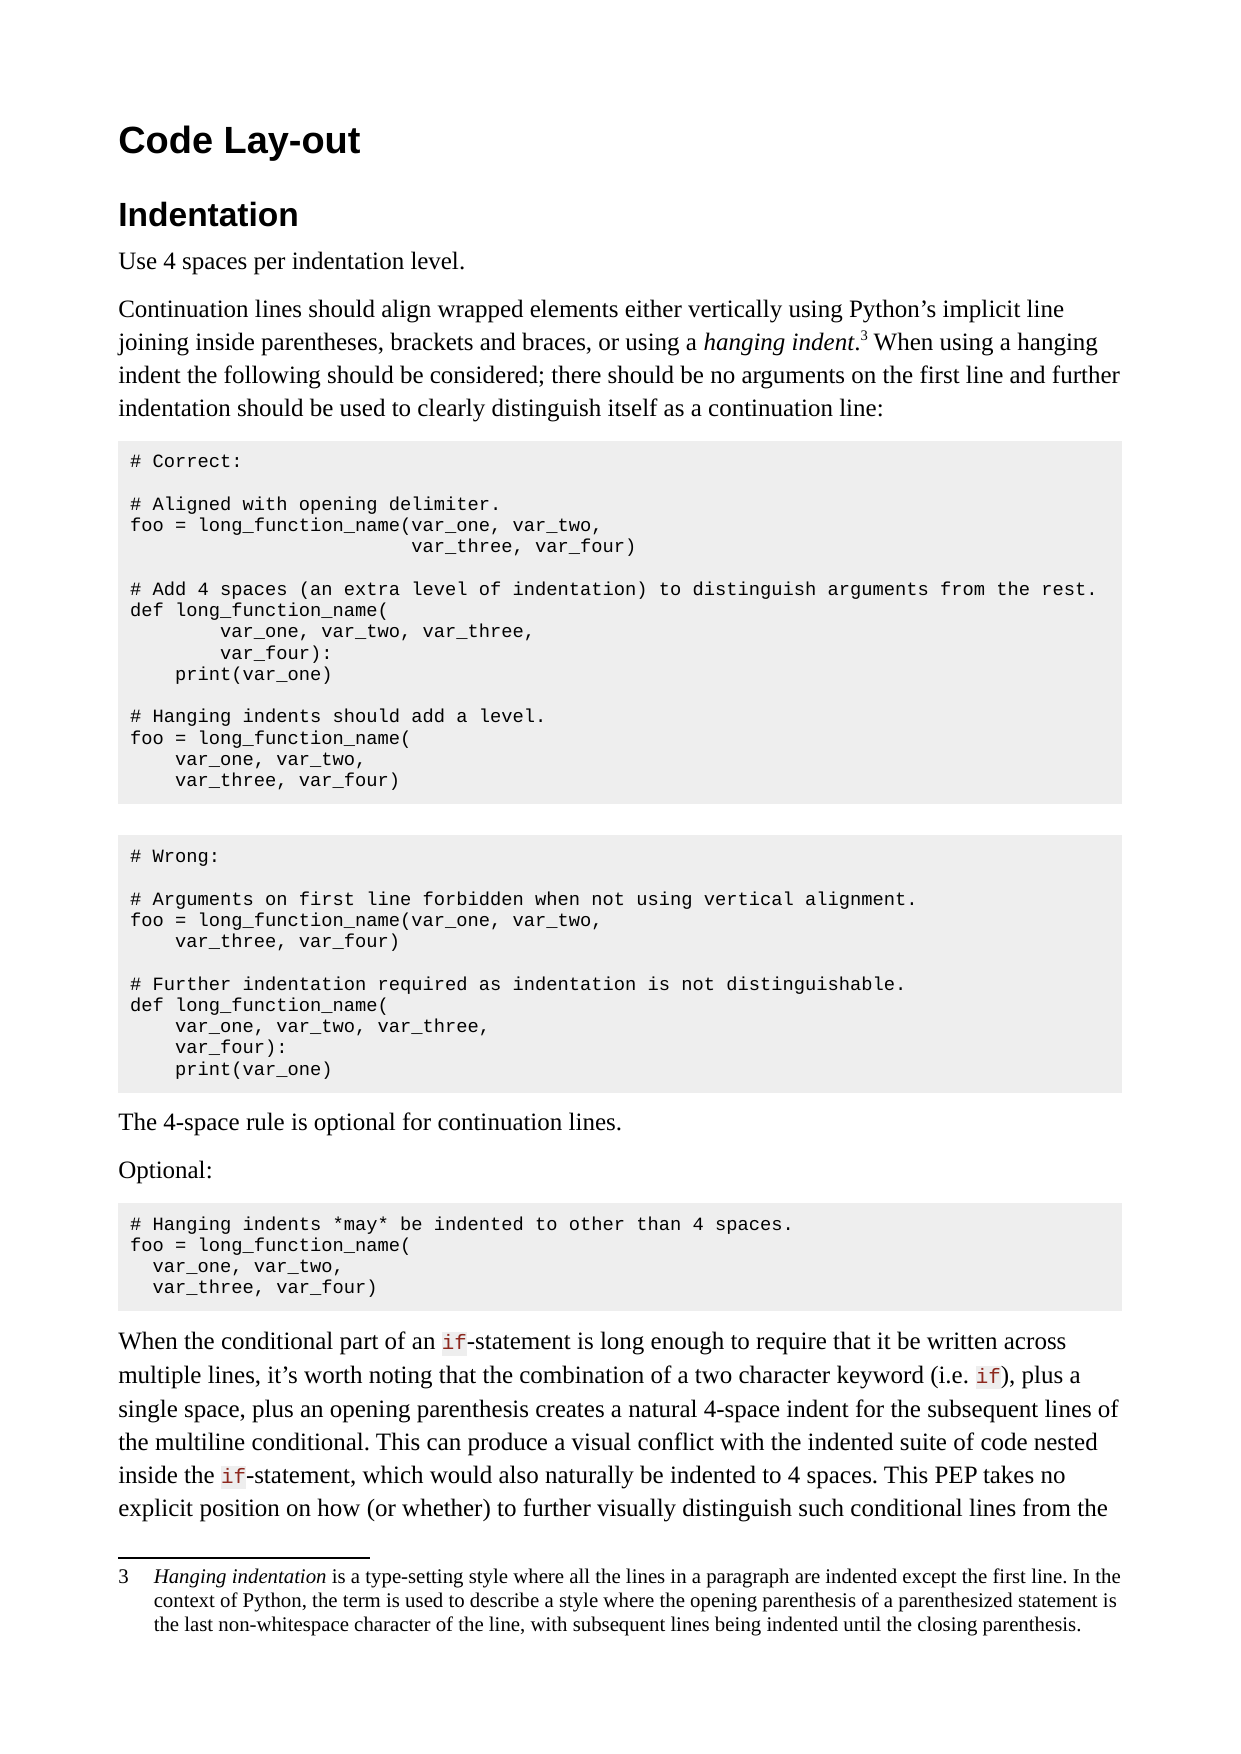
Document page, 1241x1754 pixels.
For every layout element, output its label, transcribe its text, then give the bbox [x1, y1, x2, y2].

text # Further indentation required as indentation is not distinguishable. [118, 974, 1122, 996]
text The 4-space rule is optional for continuation lines. [118, 1107, 1122, 1136]
text # Wrong: [118, 835, 1122, 868]
text # Arguments on first line forbidden when not using vertical alignment. [118, 889, 1122, 911]
text def long_function_name( [118, 601, 1122, 622]
text # Aligned with opening delimiter. [118, 495, 1122, 516]
text var_four): [118, 643, 1122, 665]
text var_three, var_four) [118, 537, 1122, 558]
text print(var_one) [118, 1059, 1122, 1093]
text # Correct: [118, 441, 1122, 473]
text var_one, var_two, var_three, [118, 1017, 1122, 1038]
text Optional: [118, 1155, 1122, 1184]
subtitle Indentation [118, 195, 1122, 234]
subtitle Code Lay-out [118, 118, 1122, 162]
text foo = long_function_name(var_one, var_two, [118, 516, 1122, 537]
text var_three, var_four) [118, 932, 1122, 953]
text # Hanging indents *may* be indented to other than 4 spaces. [118, 1203, 1122, 1236]
text var_three, var_four) [118, 1278, 1122, 1311]
text var_one, var_two, [118, 1257, 1122, 1278]
text # Add 4 spaces (an extra level of indentation) to distinguish arguments from the rest. [118, 580, 1122, 601]
text print(var_one) [118, 665, 1122, 686]
text var_one, var_two, [118, 750, 1122, 771]
text Continuation lines should align wrapped elements either vertically using Python’s implicit line joining inside parentheses, brackets and braces, or using a hanging indent. When using a hanging indent the following should be considered; there should be no arguments on the first line and further indentation should be used to clearly distinguish itself as a continuation line: [118, 294, 1122, 422]
text var_four): [118, 1038, 1122, 1059]
text var_one, var_two, var_three, [118, 622, 1122, 643]
text When the conditional part of an if-statement is long enough to require that it be written across multiple lines, it’s worth noting that the combination of a two character keyword (i.e. if), plus a single space, plus an opening parenthesis creates a natural 4-space indent for the subsequent lines of the multiline conditional. This can produce a visual conflict with the indented suite of code nested inside the if-statement, which would also naturally be indented to 4 spaces. This PEP takes no explicit position on how (or whether) to further visually distinguish such conditional lines from the [118, 1326, 1122, 1522]
text def long_function_name( [118, 996, 1122, 1017]
text # Hanging indents should add a level. [118, 707, 1122, 728]
text Use 4 spaces per indentation level. [118, 246, 1122, 275]
text foo = long_function_name( [118, 728, 1122, 750]
text foo = long_function_name( [118, 1236, 1122, 1257]
text var_three, var_four) [118, 771, 1122, 804]
text foo = long_function_name(var_one, var_two, [118, 911, 1122, 932]
text Hanging indentation is a type-setting style where all the lines in a paragraph are indented except the first line. In the context of Python, the term is used to describe a style where the opening parenthesis of a parenthesized statement is the last non-whitespace character of the line, with subsequent lines being indented until the closing parenthesis. [118, 1564, 1122, 1636]
